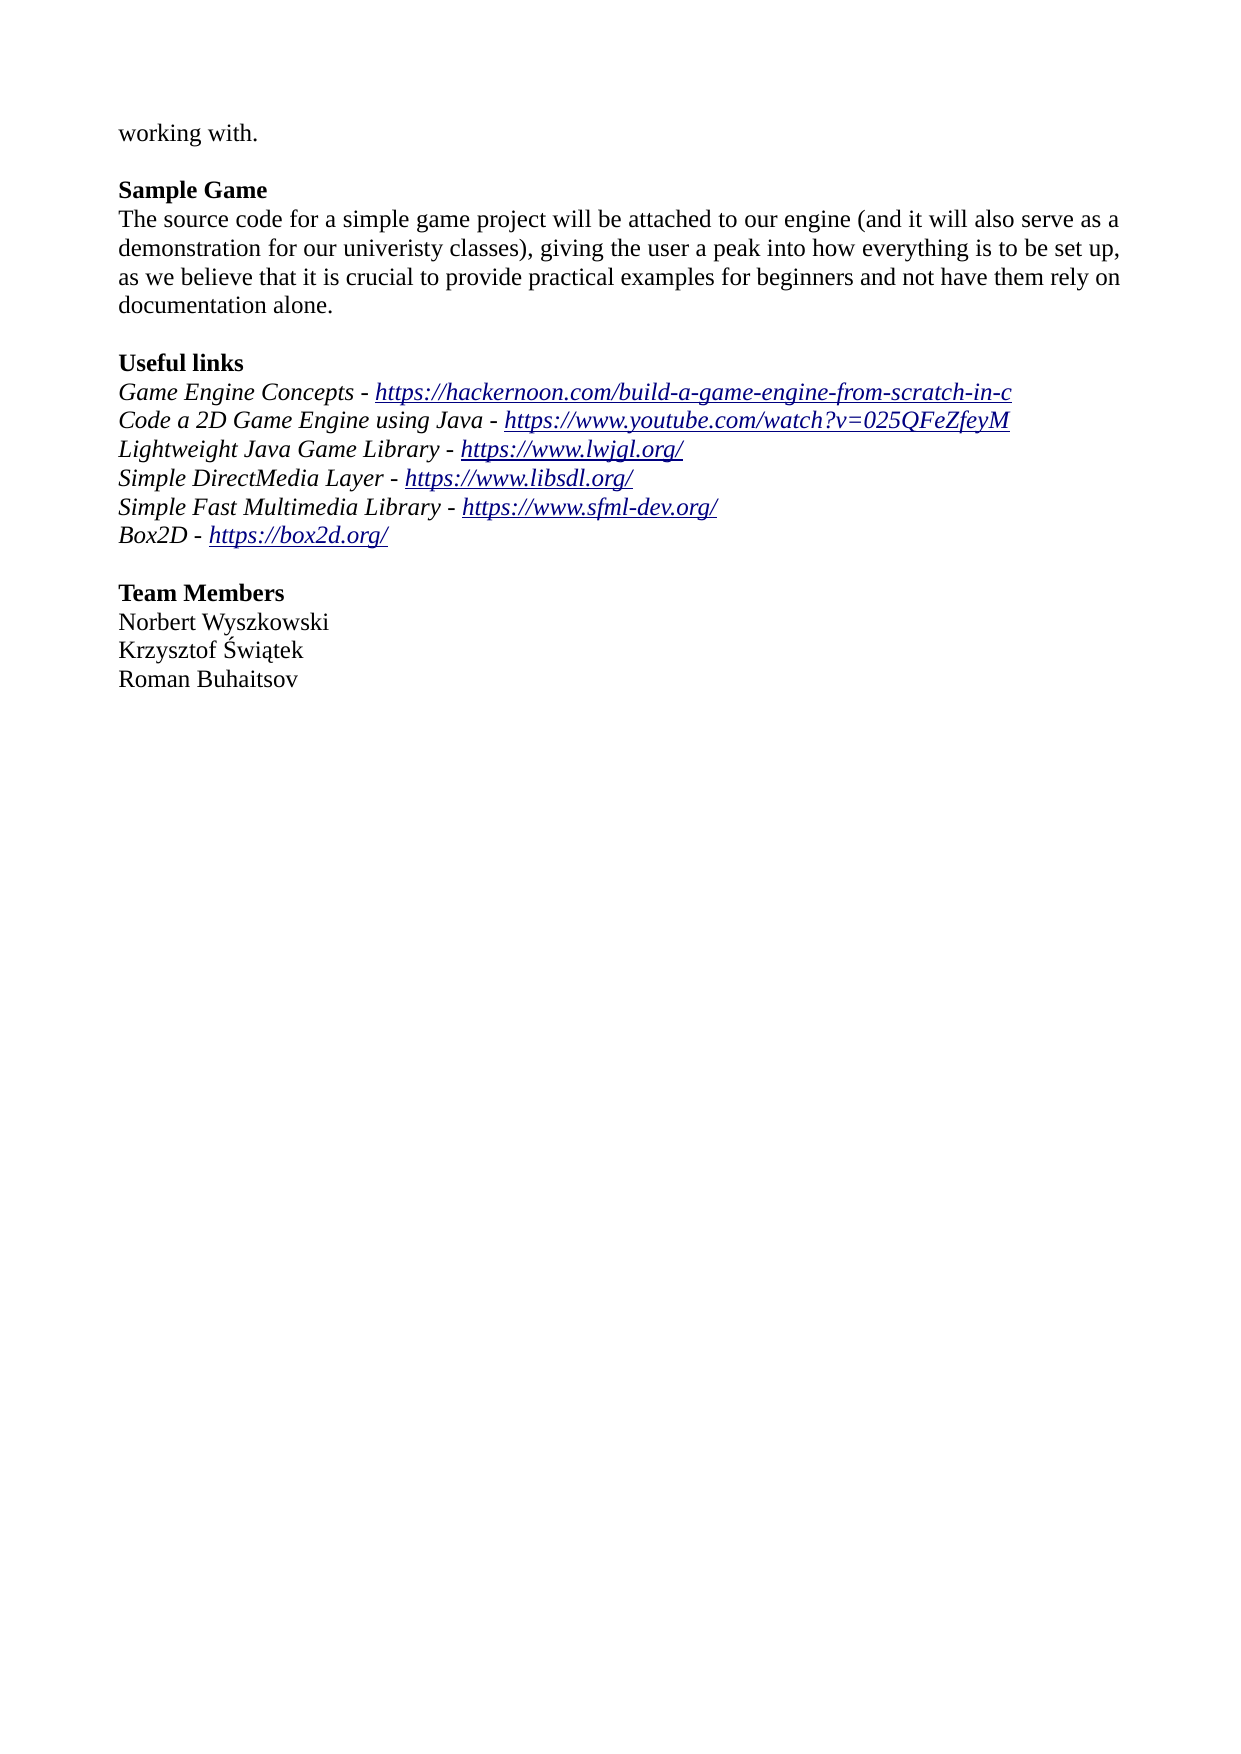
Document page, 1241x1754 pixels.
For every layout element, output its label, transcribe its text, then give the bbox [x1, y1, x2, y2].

text Sample Game [118, 176, 1122, 204]
text Box2D - https://box2d.org/ [118, 521, 1122, 549]
text Krzysztof Świątek [118, 636, 1122, 664]
text Norbert Wyszkowski [118, 607, 1122, 636]
text Lightweight Java Game Library - https://www.lwjgl.org/ [118, 434, 1122, 463]
text Team Members [118, 578, 1122, 607]
text Roman Buhaitsov [118, 664, 1122, 693]
text working with. [118, 118, 1122, 147]
text Useful links [118, 348, 1122, 377]
text Code a 2D Game Engine using Java - https://www.youtube.com/watch?v=025QFeZfeyM [118, 406, 1122, 434]
text Game Engine Concepts - https://hackernoon.com/build-a-game-engine-from-scratch-in-c [118, 377, 1122, 406]
text The source code for a simple game project will be attached to our engine (and it will also serve as a demonstration for our univeristy classes), giving the user a peak into how everything is to be set up, as we believe that it is crucial to provide practical examples for beginners and not have them rely on documentation alone. [118, 204, 1122, 319]
text Simple DirectMedia Layer - https://www.libsdl.org/ [118, 463, 1122, 492]
text Simple Fast Multimedia Library - https://www.sfml-dev.org/ [118, 492, 1122, 521]
